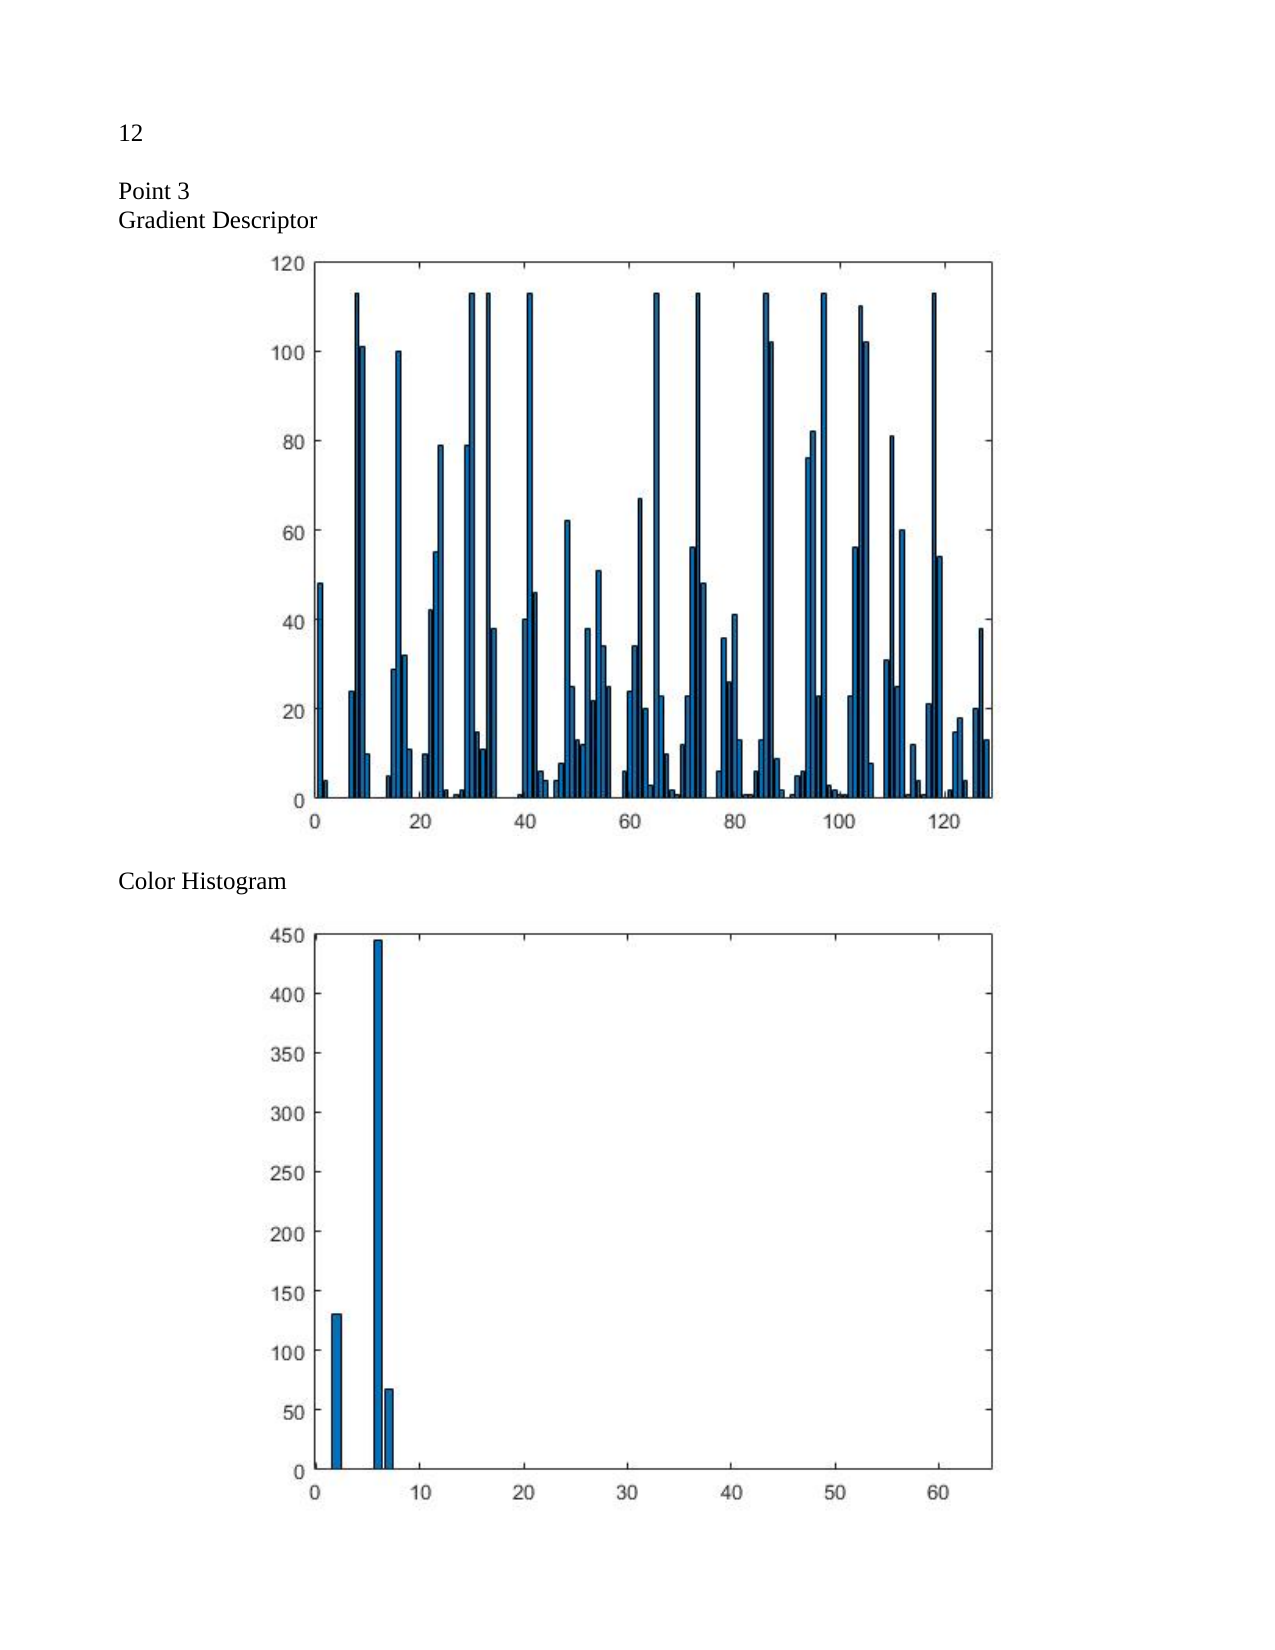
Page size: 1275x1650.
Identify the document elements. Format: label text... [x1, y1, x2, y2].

text Color Histogram [118, 866, 1157, 895]
picture [200, 240, 1075, 836]
picture [200, 912, 1075, 1542]
text Gradient Descriptor [118, 205, 1157, 234]
text Point 3 [118, 176, 1157, 205]
